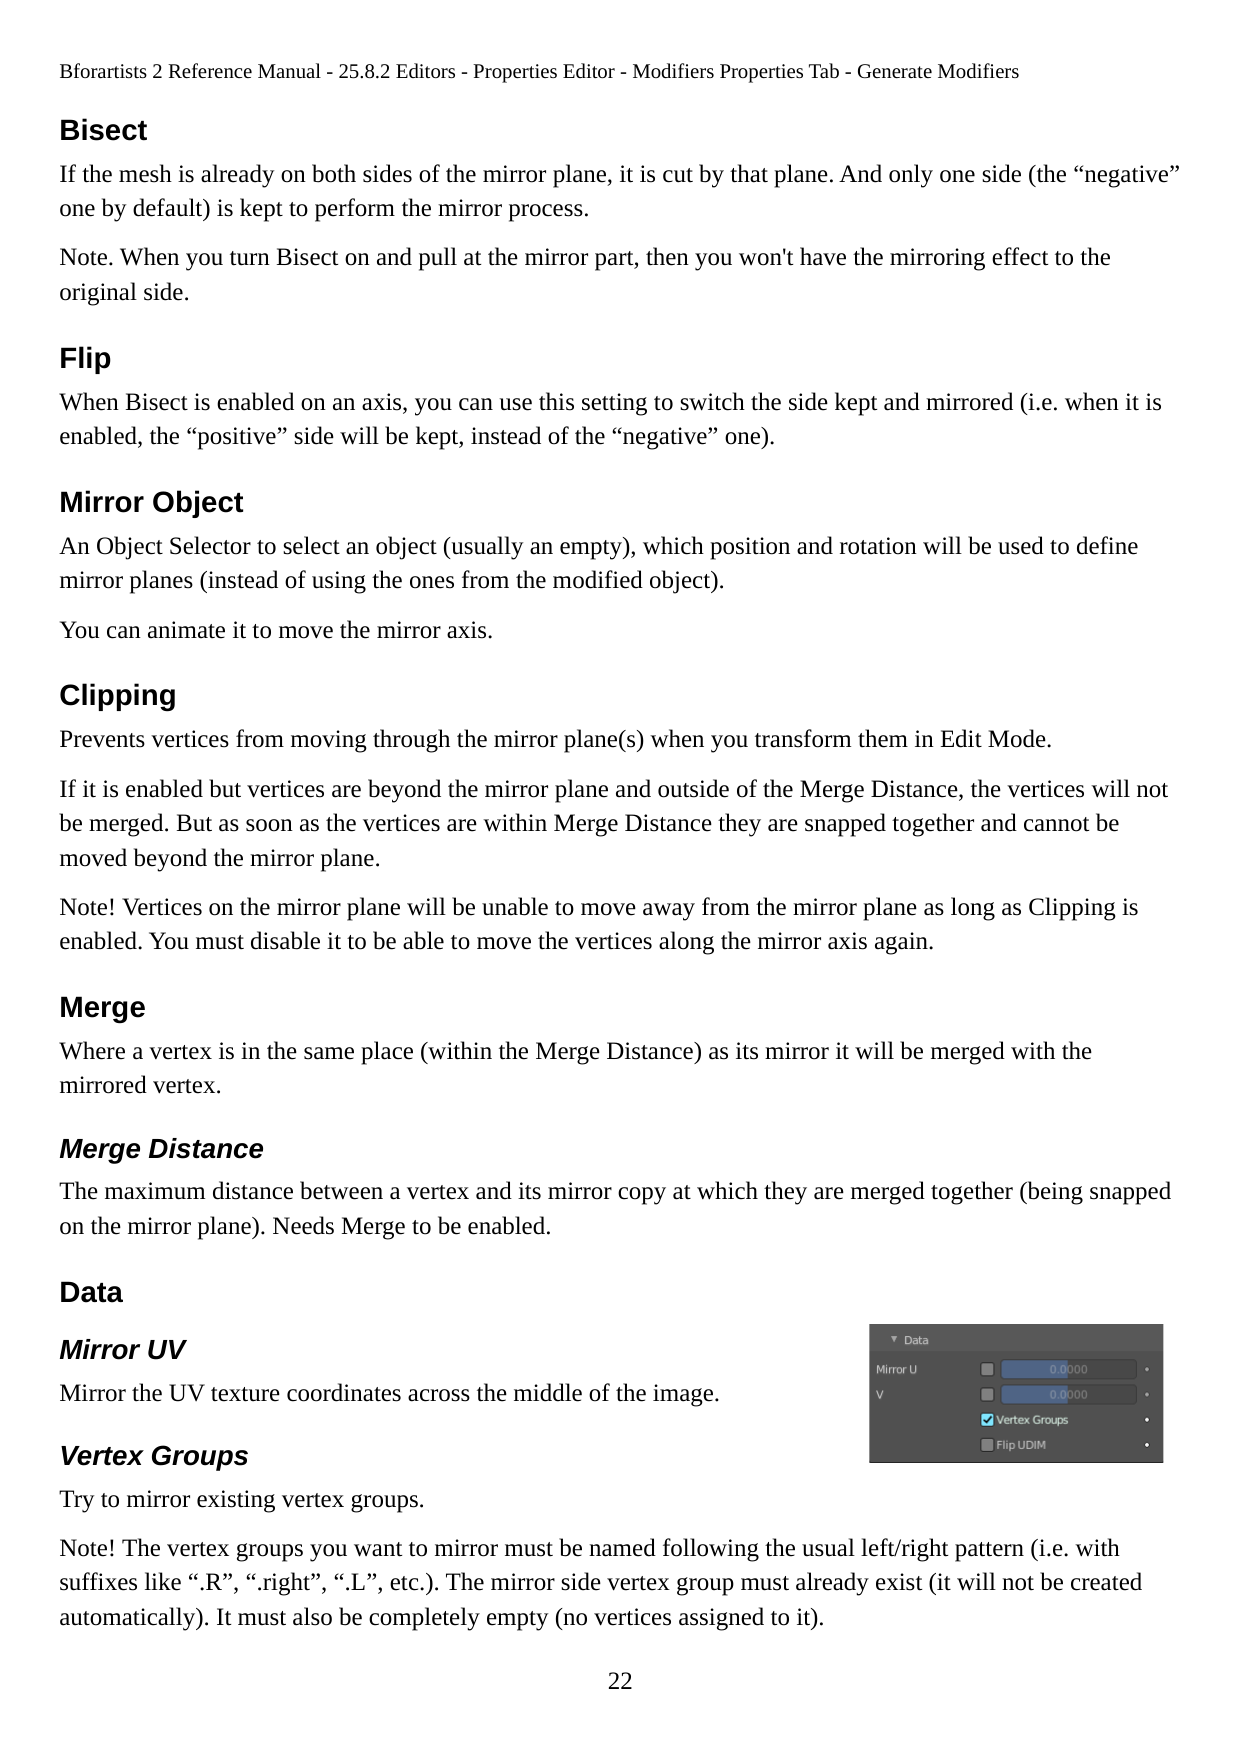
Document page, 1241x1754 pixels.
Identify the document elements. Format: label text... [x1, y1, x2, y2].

text Note! The vertex groups you want to mirror must be named following the usual left/right pattern (i.e. with suffixes like “.R”, “.right”, “.L”, etc.). The mirror side vertex group must already exist (it will not be created automatically). It must also be completely empty (no vertices assigned to it). [59, 1533, 1181, 1630]
text If the mesh is already on both sides of the mirror plane, it is cut by that plane. And only one side (the “negative” one by default) is kept to perform the mirror process. [59, 159, 1181, 222]
text When Bisect is enabled on an axis, you can use this setting to switch the side kept and mirrored (i.e. when it is enabled, the “positive” side will be kept, instead of the “negative” one). [59, 387, 1181, 450]
text Try to mirror existing vertex groups. [59, 1484, 1181, 1512]
text Prevents vertices from moving through the mirror plane(s) when you transform them in Edit Mode. [59, 724, 1181, 753]
text You can animate it to move the mirror axis. [59, 615, 1181, 643]
subtitle Bisect [59, 113, 1181, 146]
subtitle Flip [59, 341, 1181, 374]
text Mirror the UV texture coordinates across the middle of the image. [59, 1378, 869, 1406]
picture [869, 1324, 1164, 1463]
text The maximum distance between a vertex and its mirror copy at which they are merged together (being snapped on the mirror plane). Needs Merge to be enabled. [59, 1176, 1181, 1240]
subtitle Data [59, 1274, 1181, 1308]
text Note. When you turn Bisect on and pull at the mirror part, then you won't have the mirroring effect to the original side. [59, 242, 1181, 306]
text Where a vertex is in the same place (within the Merge Distance) as its mirror it will be merged with the mirrored vertex. [59, 1036, 1181, 1099]
subtitle Clipping [59, 678, 1181, 712]
subtitle Mirror UV [59, 1333, 869, 1365]
subtitle Mirror Object [59, 485, 1181, 519]
subtitle [1164, 1333, 1181, 1365]
subtitle Merge Distance [59, 1132, 1181, 1164]
text An Object Selector to select an object (usually an empty), which position and rotation will be used to define mirror planes (instead of using the ones from the modified object). [59, 531, 1181, 594]
subtitle Merge [59, 990, 1181, 1023]
text If it is enabled but vertices are beyond the mirror plane and outside of the Merge Distance, the vertices will not be merged. But as soon as the vertices are within Merge Distance they are snapped together and cannot be moved beyond the mirror plane. [59, 774, 1181, 871]
text Note! Vertices on the mirror plane will be unable to move away from the mirror plane as long as Clipping is enabled. You must disable it to be able to move the vertices along the mirror axis again. [59, 892, 1181, 955]
subtitle Vertex Groups [59, 1439, 1181, 1471]
